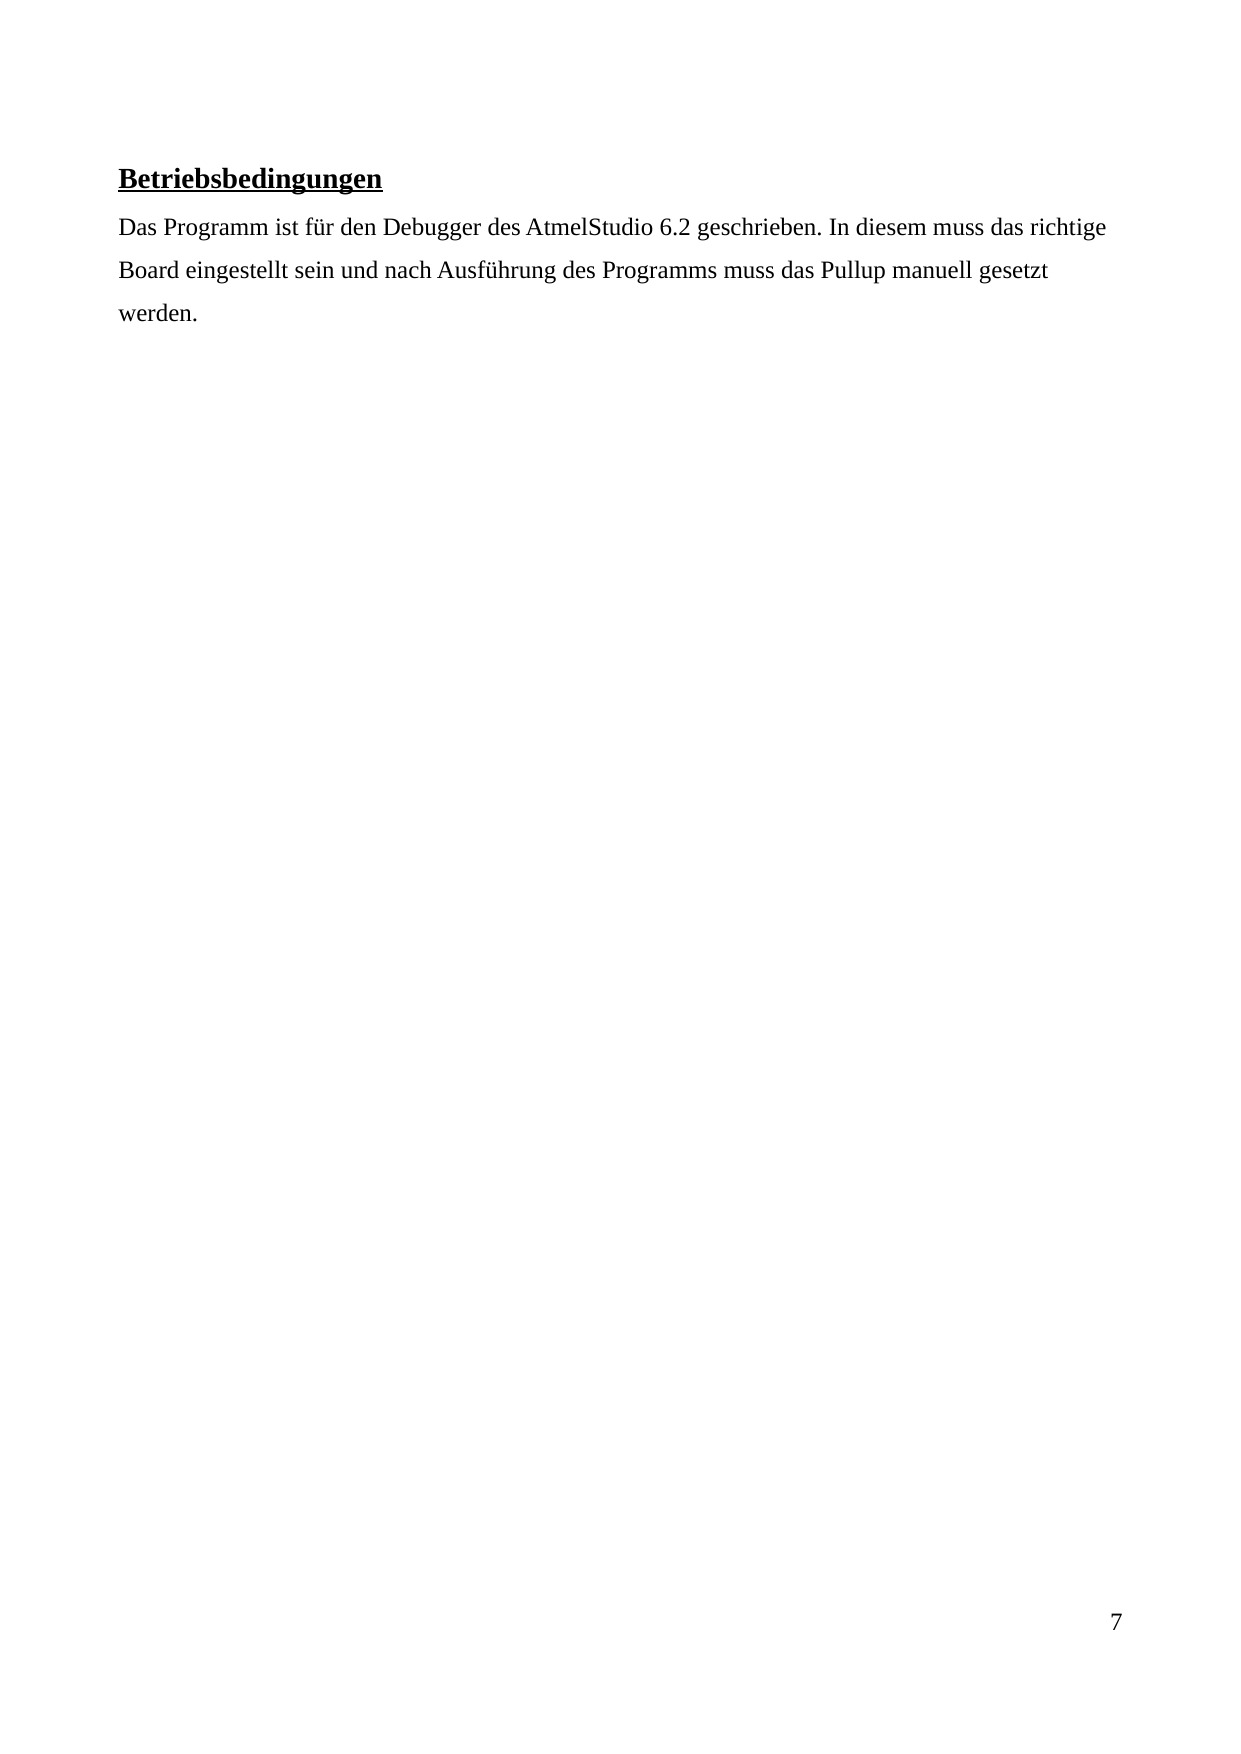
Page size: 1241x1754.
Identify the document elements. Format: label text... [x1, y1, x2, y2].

text Das Programm ist für den Debugger des AtmelStudio 6.2 geschrieben. In diesem muss das richtige Board eingestellt sein und nach Ausführung des Programms muss das Pullup manuell gesetzt werden. [118, 212, 1122, 327]
text Betriebsbedingungen [118, 161, 1122, 195]
